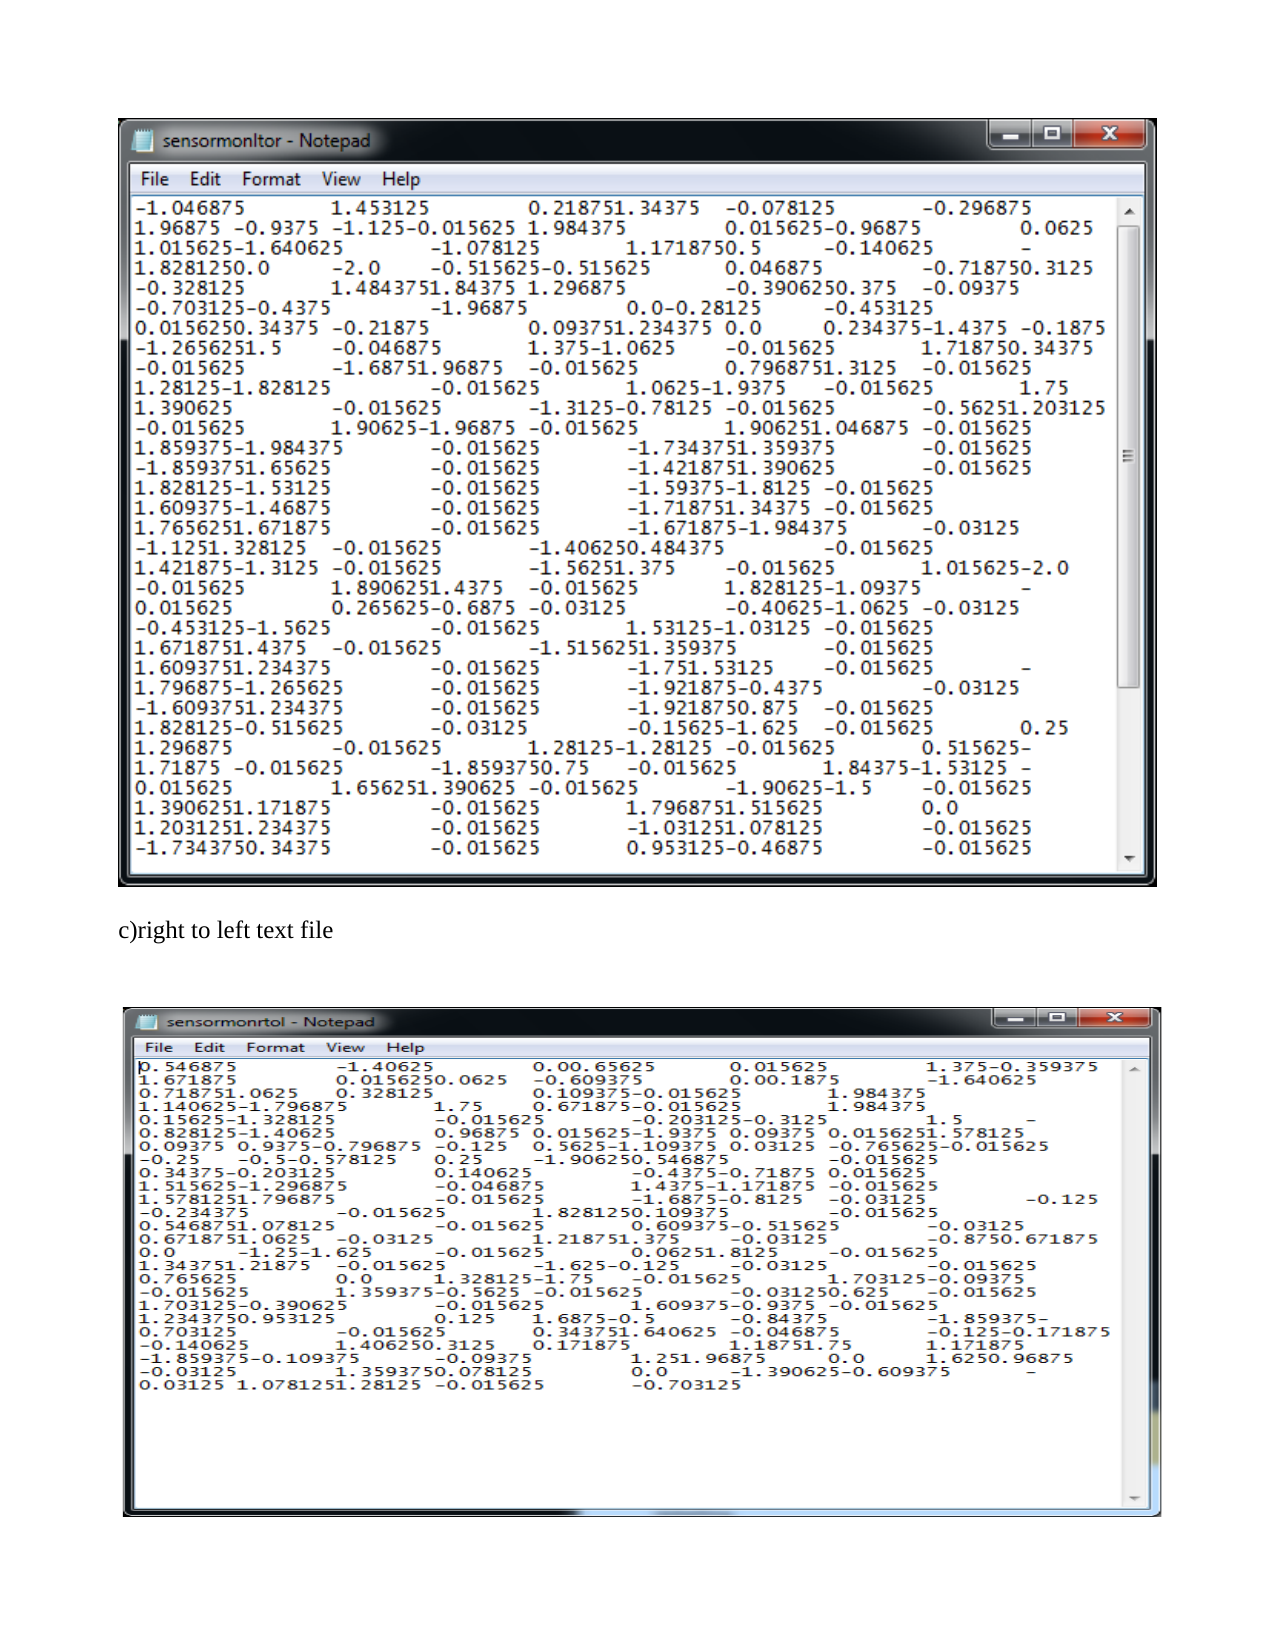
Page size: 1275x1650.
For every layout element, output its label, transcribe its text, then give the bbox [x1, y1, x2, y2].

picture [118, 118, 1157, 887]
picture [122, 1007, 1162, 1517]
text c)right to left text file [118, 915, 1157, 944]
